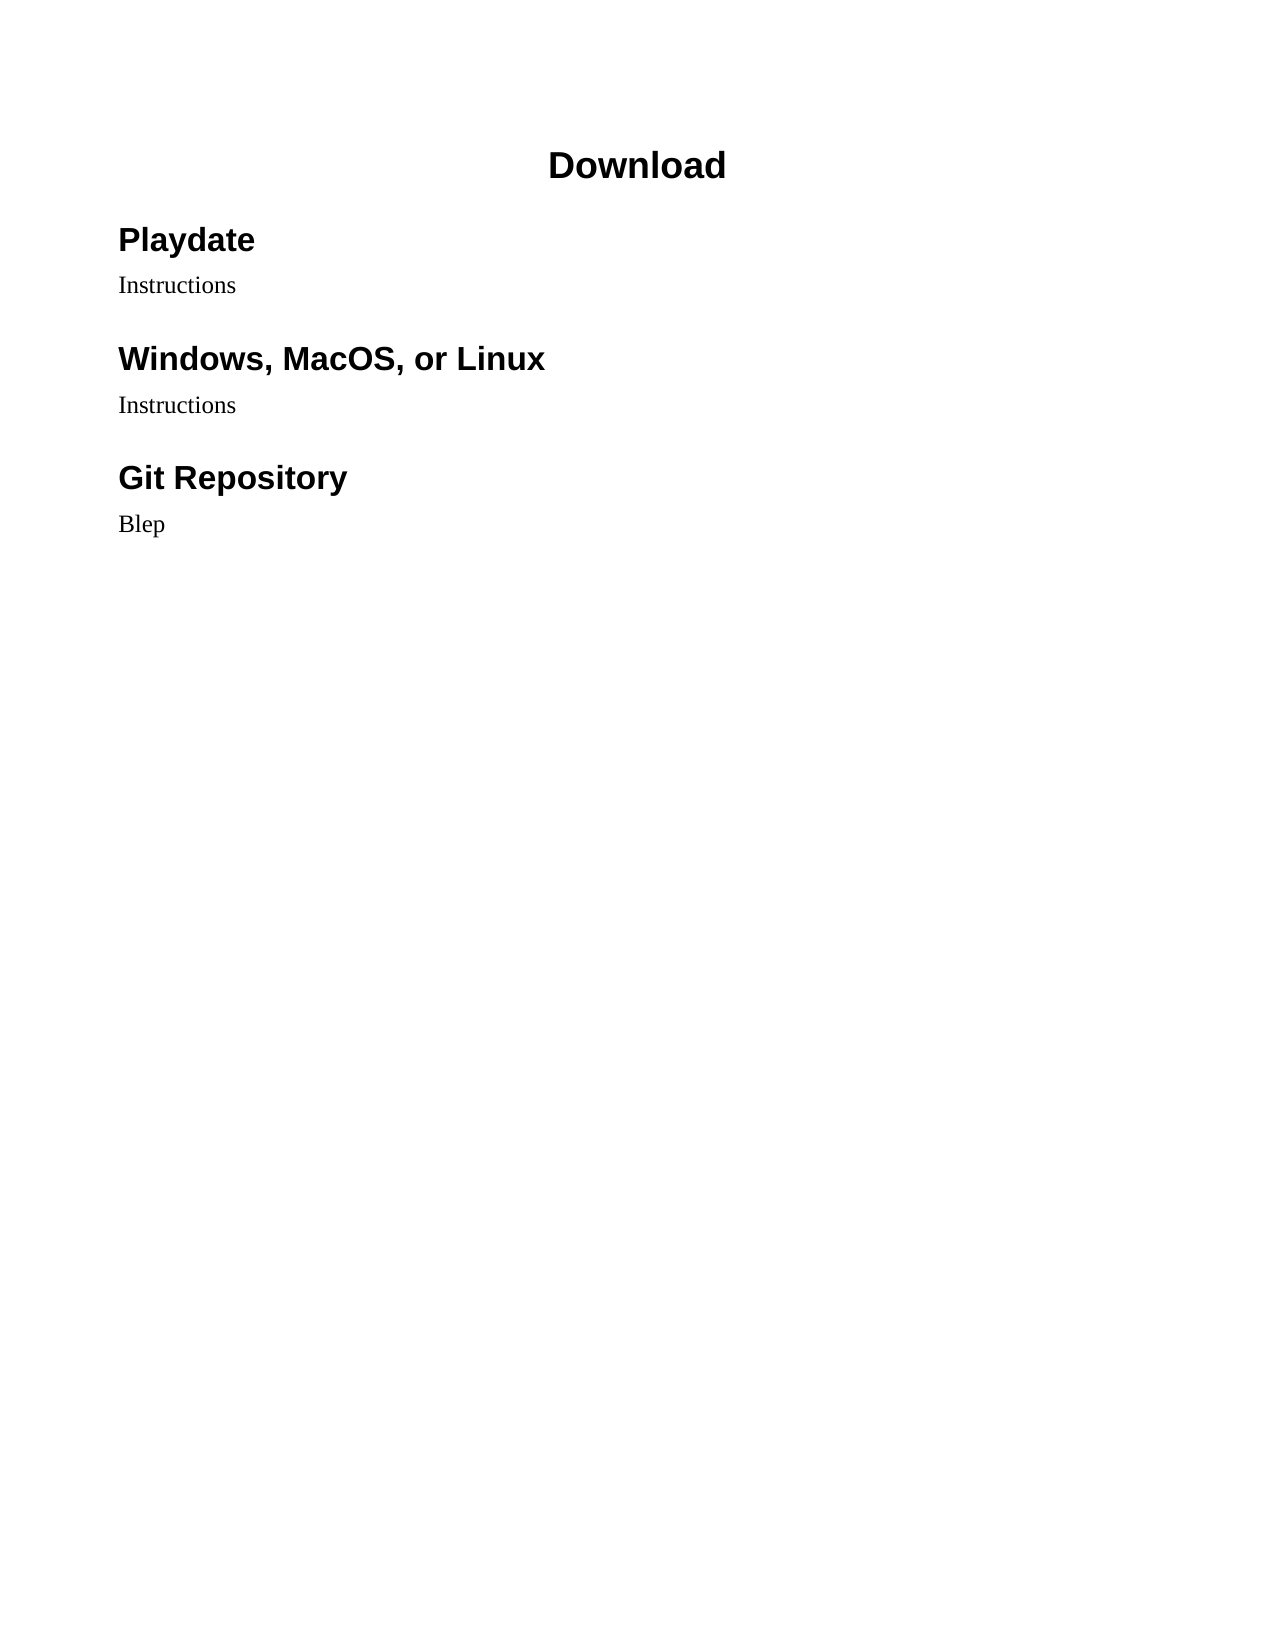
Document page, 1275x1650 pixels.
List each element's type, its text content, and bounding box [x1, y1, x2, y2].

text Instructions [118, 390, 1157, 419]
text Instructions [118, 271, 1157, 299]
subtitle Git Repository [118, 458, 1157, 497]
subtitle Windows, MacOS, or Linux [118, 339, 1157, 377]
text Blep [118, 509, 1157, 538]
subtitle Playdate [118, 219, 1157, 258]
subtitle Download [118, 143, 1157, 186]
